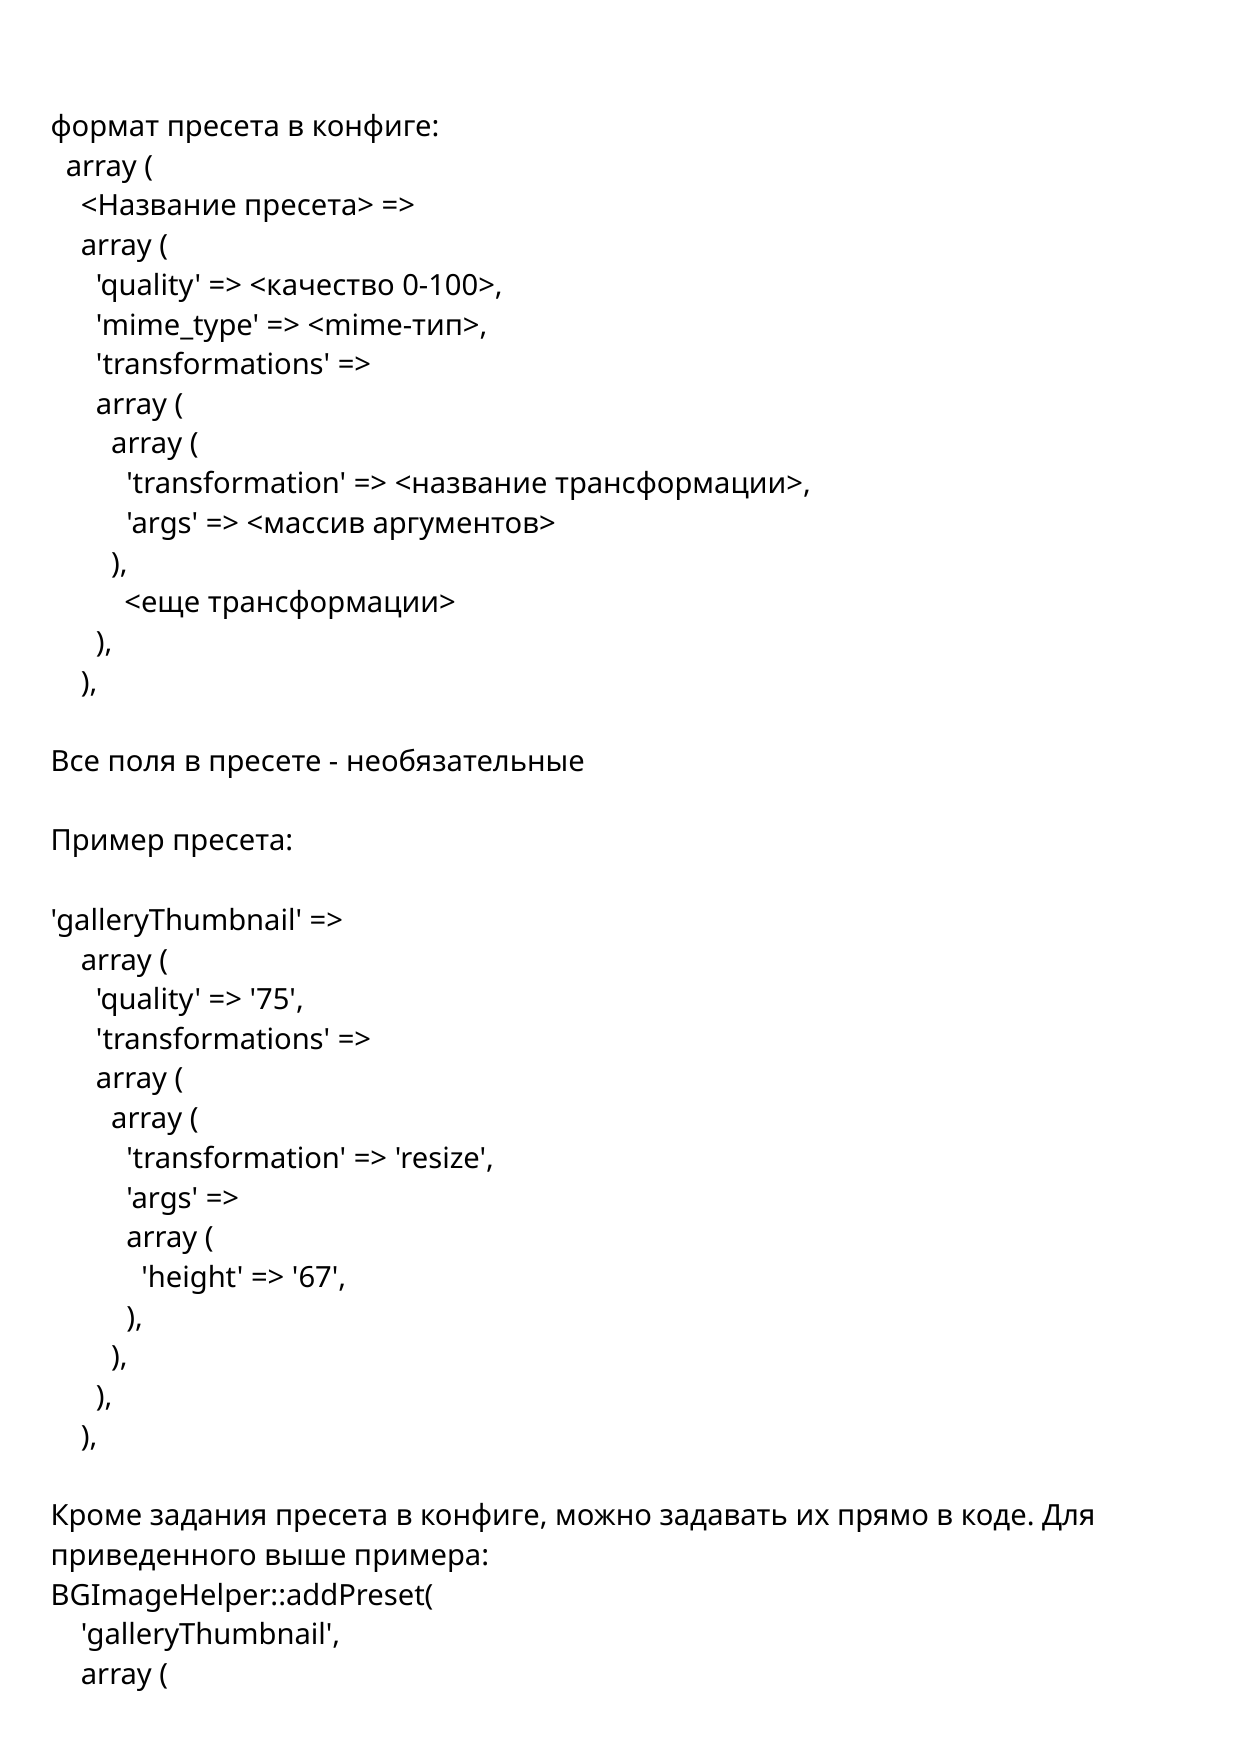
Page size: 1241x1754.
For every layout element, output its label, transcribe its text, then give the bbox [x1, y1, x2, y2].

text 'quality' => <качество 0-100>, [50, 264, 1201, 304]
text ), [50, 1296, 1201, 1336]
text array ( [50, 423, 1201, 462]
text ), [50, 1415, 1201, 1455]
text ), [50, 621, 1201, 661]
text Кроме задания пресета в конфиге, можно задавать их прямо в коде. Для приведенного выше примера: [50, 1494, 1201, 1574]
text Все поля в пресете - необязательные [50, 740, 1201, 780]
text 'height' => '67', [50, 1256, 1201, 1296]
text array ( [50, 1653, 1201, 1693]
text 'transformations' => [50, 343, 1201, 383]
text array ( [50, 1058, 1201, 1097]
text BGImageHelper::addPreset( [50, 1574, 1201, 1613]
text ), [50, 1375, 1201, 1415]
text array ( [50, 1097, 1201, 1137]
text 'quality' => '75', [50, 978, 1201, 1018]
text 'transformation' => 'resize', [50, 1137, 1201, 1177]
text array ( [50, 939, 1201, 978]
text array ( [50, 1217, 1201, 1256]
text 'transformation' => <название трансформации>, [50, 462, 1201, 502]
text 'args' => <массив аргументов> [50, 502, 1201, 542]
text 'galleryThumbnail' => [50, 899, 1201, 939]
text 'transformations' => [50, 1018, 1201, 1058]
text 'mime_type' => <mime-тип>, [50, 304, 1201, 343]
text 'args' => [50, 1177, 1201, 1217]
text 'galleryThumbnail', [50, 1613, 1201, 1653]
text array ( [50, 145, 1201, 185]
text Пример пресета: [50, 820, 1201, 859]
text ), [50, 542, 1201, 582]
text ), [50, 1336, 1201, 1375]
text ), [50, 661, 1201, 701]
text <еще трансформации> [50, 582, 1201, 621]
text array ( [50, 224, 1201, 264]
text формат пресета в конфиге: [50, 105, 1201, 145]
text array ( [50, 383, 1201, 423]
text <Название пресета> => [50, 185, 1201, 224]
